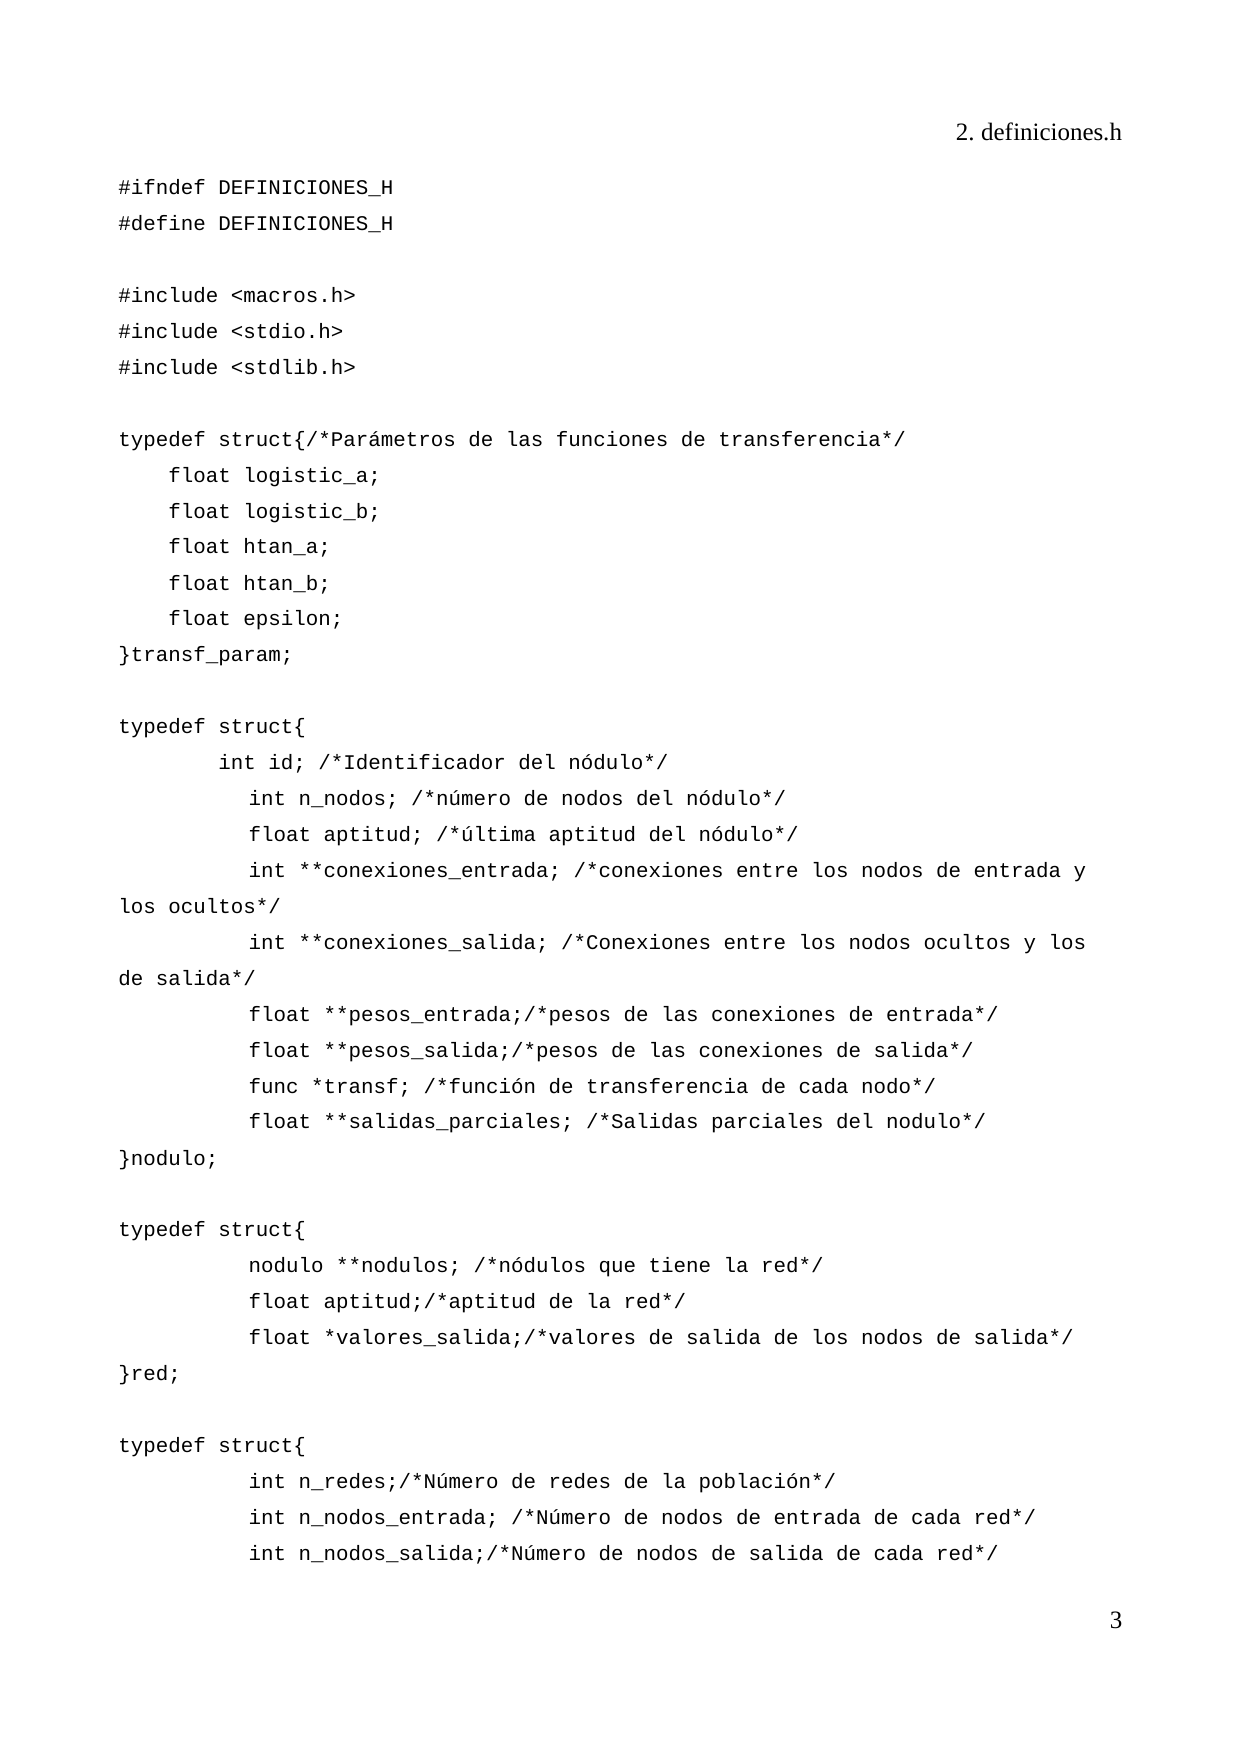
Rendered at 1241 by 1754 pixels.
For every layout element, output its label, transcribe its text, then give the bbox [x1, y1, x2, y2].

text float htan_b; [118, 572, 1122, 596]
text float *valores_salida;/*valores de salida de los nodos de salida*/ [118, 1327, 1122, 1351]
text float aptitud;/*aptitud de la red*/ [118, 1291, 1122, 1315]
text #define DEFINICIONES_H [118, 213, 1122, 237]
text float **pesos_entrada;/*pesos de las conexiones de entrada*/ [118, 1004, 1122, 1028]
text int id; /*Identificador del nódulo*/ [118, 752, 1122, 776]
text }transf_param; [118, 644, 1122, 668]
text #include <stdlib.h> [118, 357, 1122, 381]
text float logistic_b; [118, 501, 1122, 524]
text func *transf; /*función de transferencia de cada nodo*/ [118, 1076, 1122, 1099]
text float epsilon; [118, 608, 1122, 632]
text int **conexiones_entrada; /*conexiones entre los nodos de entrada y los ocultos*/ [118, 860, 1122, 920]
text float **salidas_parciales; /*Salidas parciales del nodulo*/ [118, 1111, 1122, 1135]
text #include <stdio.h> [118, 321, 1122, 345]
text typedef struct{ [118, 1435, 1122, 1459]
text int **conexiones_salida; /*Conexiones entre los nodos ocultos y los de salida*/ [118, 932, 1122, 992]
text #ifndef DEFINICIONES_H [118, 177, 1122, 201]
text int n_nodos; /*número de nodos del nódulo*/ [118, 788, 1122, 812]
text #include <macros.h> [118, 285, 1122, 309]
text float aptitud; /*última aptitud del nódulo*/ [118, 824, 1122, 848]
text typedef struct{/*Parámetros de las funciones de transferencia*/ [118, 429, 1122, 453]
text }nodulo; [118, 1147, 1122, 1171]
text int n_redes;/*Número de redes de la población*/ [118, 1471, 1122, 1495]
text int n_nodos_salida;/*Número de nodos de salida de cada red*/ [118, 1543, 1122, 1567]
text }red; [118, 1363, 1122, 1387]
text typedef struct{ [118, 1219, 1122, 1243]
text float logistic_a; [118, 464, 1122, 488]
text nodulo **nodulos; /*nódulos que tiene la red*/ [118, 1255, 1122, 1279]
text float **pesos_salida;/*pesos de las conexiones de salida*/ [118, 1039, 1122, 1063]
text float htan_a; [118, 536, 1122, 560]
text int n_nodos_entrada; /*Número de nodos de entrada de cada red*/ [118, 1507, 1122, 1531]
text typedef struct{ [118, 716, 1122, 740]
